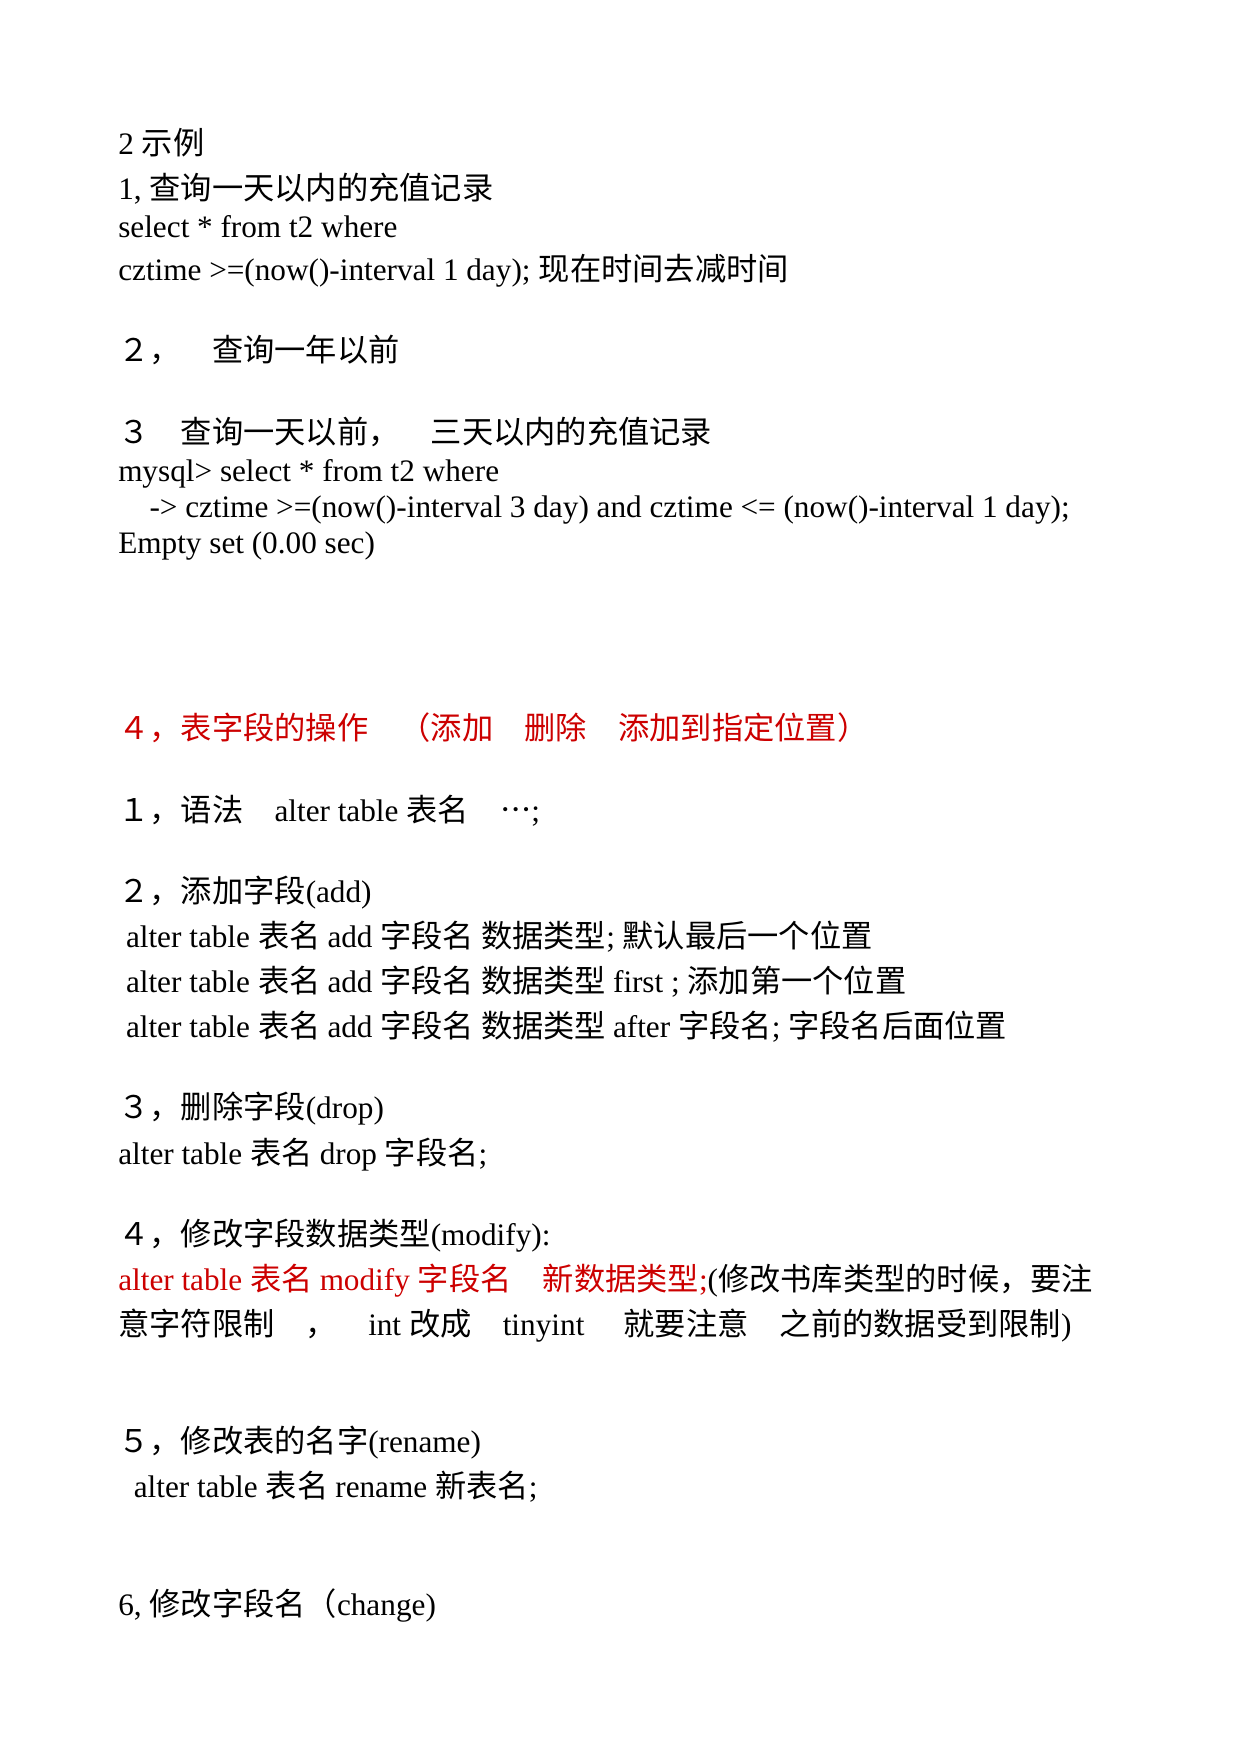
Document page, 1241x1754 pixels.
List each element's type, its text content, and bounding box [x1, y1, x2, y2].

text ４，修改字段数据类型(modify): [118, 1209, 1122, 1254]
text 6, 修改字段名（change) [118, 1579, 1122, 1624]
text alter table 表名 add 字段名 数据类型; 默认最后一个位置 [118, 911, 1122, 956]
text ３ 查询一天以前， 三天以内的充值记录 [118, 407, 1122, 452]
text １，语法 alter table 表名 …; [118, 785, 1122, 830]
text alter table 表名 add 字段名 数据类型 after 字段名; 字段名后面位置 [118, 1001, 1122, 1047]
text ５，修改表的名字(rename) [118, 1416, 1122, 1462]
text Empty set (0.00 sec) [118, 524, 1122, 560]
text alter table 表名 modify 字段名 新数据类型;(修改书库类型的时候，要注意字符限制 ， int 改成 tinyint 就要注意 之前的数据受到限制) [118, 1254, 1122, 1344]
text -> cztime >=(now()-interval 3 day) and cztime <= (now()-interval 1 day); [118, 488, 1122, 524]
text alter table 表名 add 字段名 数据类型 first ; 添加第一个位置 [118, 956, 1122, 1001]
text cztime >=(now()-interval 1 day); 现在时间去减时间 [118, 244, 1122, 290]
text ３，删除字段(drop) [118, 1083, 1122, 1128]
text 1, 查询一天以内的充值记录 [118, 163, 1122, 208]
text mysql> select * from t2 where [118, 452, 1122, 488]
text ４，表字段的操作 （添加 删除 添加到指定位置） [118, 703, 1122, 749]
text alter table 表名 drop 字段名; [118, 1128, 1122, 1173]
text 2 示例 [118, 118, 1122, 163]
text alter table 表名 rename 新表名; [118, 1462, 1122, 1507]
text select * from t2 where [118, 208, 1122, 244]
text ２，添加字段(add) [118, 866, 1122, 911]
text ２， 查询一年以前 [118, 326, 1122, 371]
